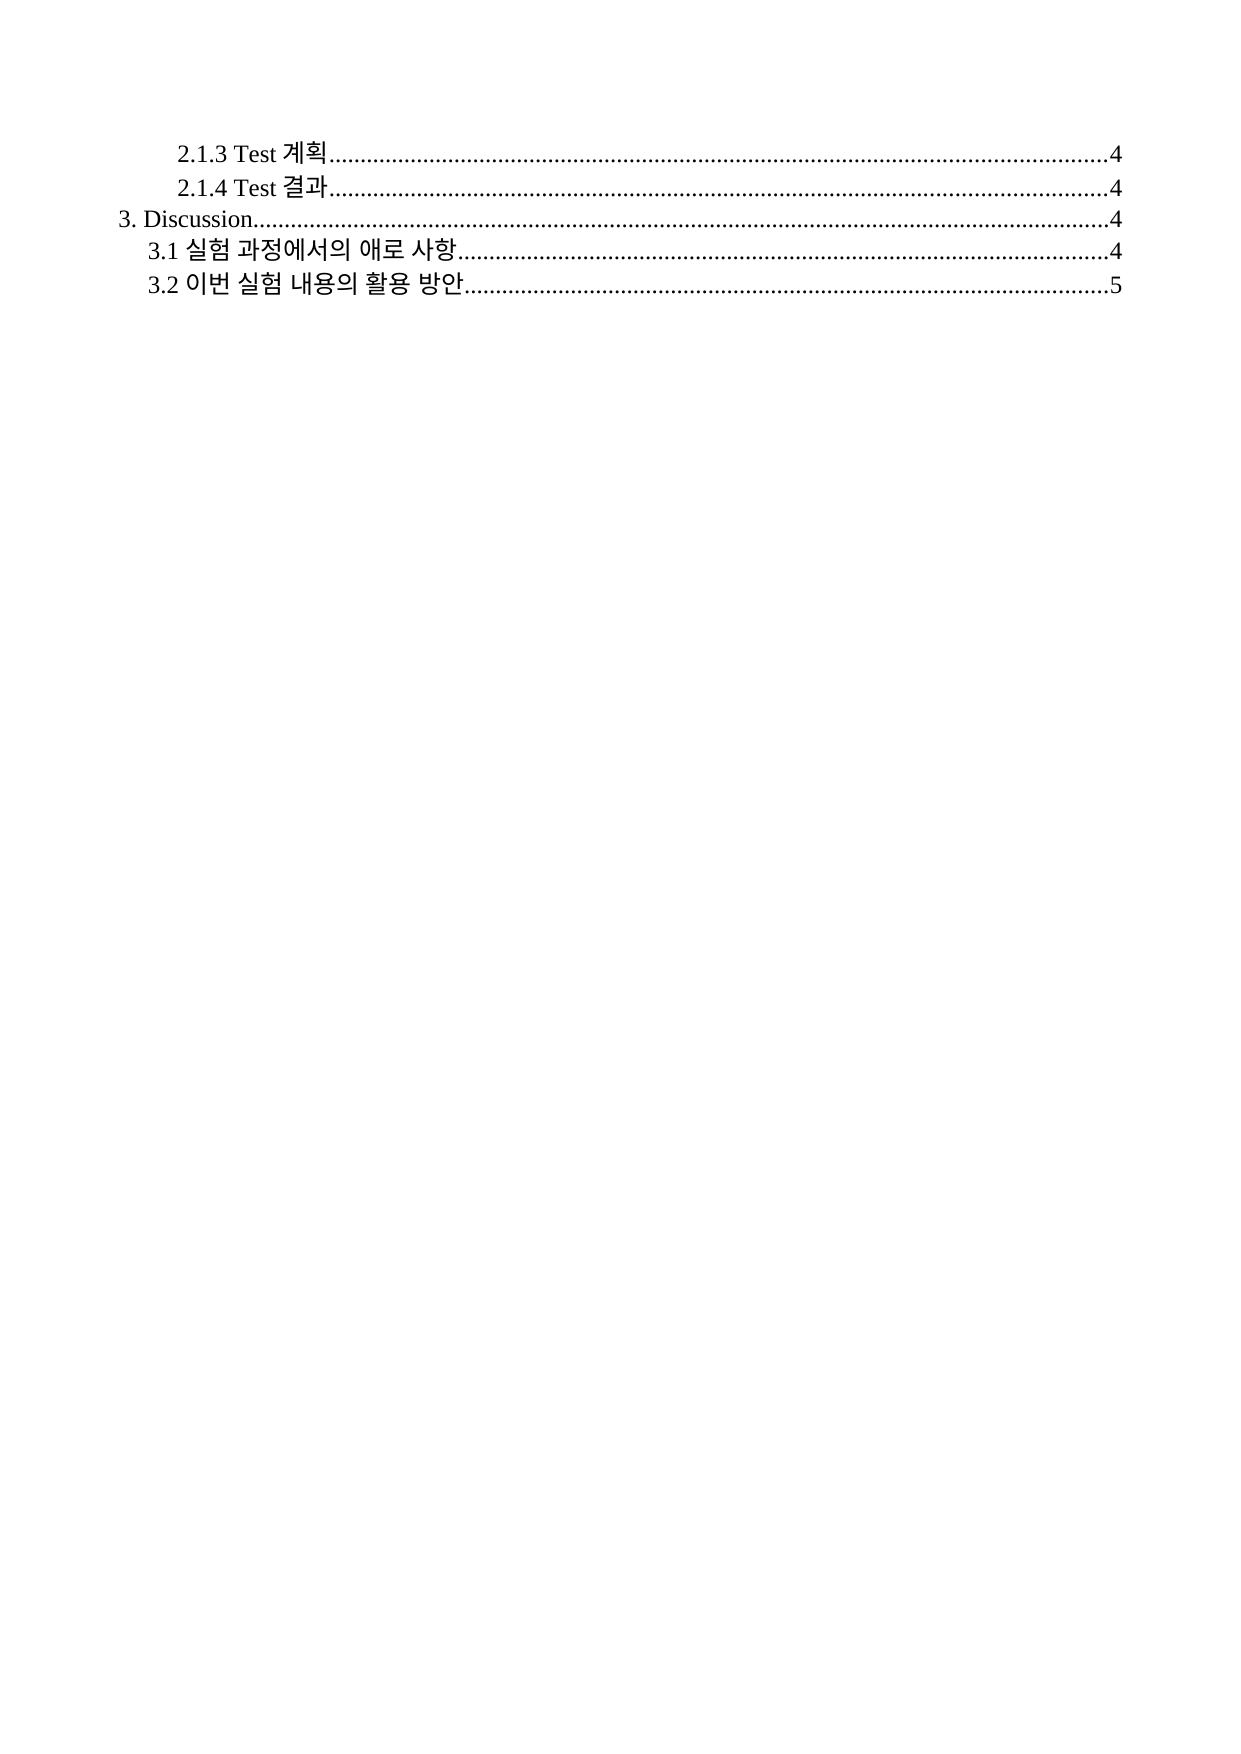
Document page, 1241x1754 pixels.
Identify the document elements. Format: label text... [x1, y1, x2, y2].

text 2.1.4 Test 결과 4 [177, 170, 1122, 204]
text 3.1 실험 과정에서의 애로 사항 4 [148, 233, 1122, 267]
text 3. Discussion 4 [118, 204, 1122, 233]
text 3.2 이번 실험 내용의 활용 방안 5 [148, 267, 1122, 301]
text 2.1.3 Test 계획 4 [177, 136, 1122, 170]
